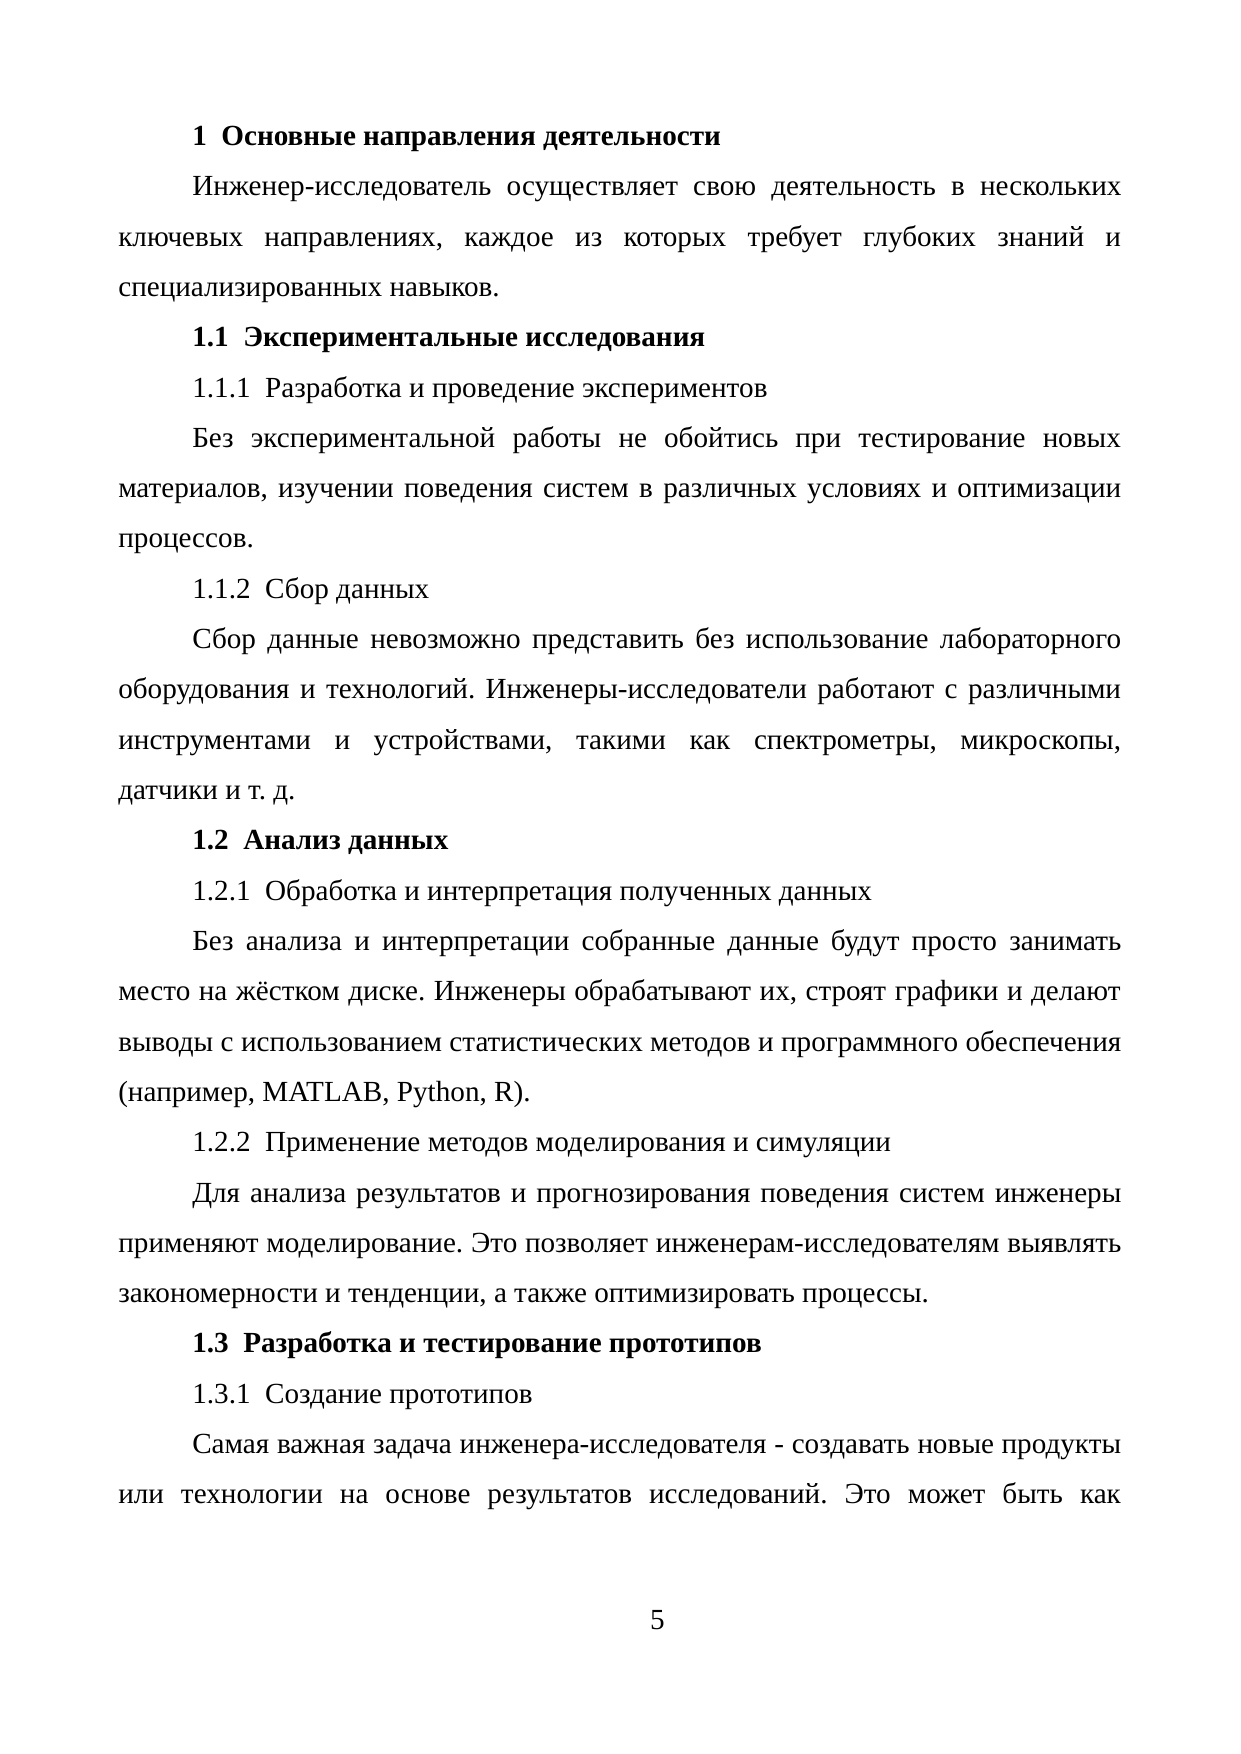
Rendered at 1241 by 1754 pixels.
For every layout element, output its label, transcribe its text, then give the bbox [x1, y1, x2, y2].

text Без экспериментальной работы не обойтись при тестирование новых материалов, изучении поведения систем в различных условиях и оптимизации процессов. [118, 420, 1122, 554]
text Сбор данные невозможно представить без использование лабораторного оборудования и технологий. Инженеры-исследователи работают с различными инструментами и устройствами, такими как спектрометры, микроскопы, датчики и т. д. [118, 621, 1122, 806]
subtitle Применение методов моделирования и симуляции [118, 1124, 1122, 1158]
subtitle Анализ данных [118, 822, 1122, 856]
text Инженер-исследователь осуществляет свою деятельность в нескольких ключевых направлениях, каждое из которых требует глубоких знаний и специализированных навыков. [118, 168, 1122, 303]
subtitle Разработка и проведение экспериментов [118, 370, 1122, 403]
text Без анализа и интерпретации собранные данные будут просто занимать место на жёстком диске. Инженеры обрабатывают их, строят графики и делают выводы с использованием статистических методов и программного обеспечения (например, MATLAB, Python, R). [118, 923, 1122, 1108]
subtitle Экспериментальные исследования [118, 319, 1122, 353]
subtitle Основные направления деятельности [118, 118, 1122, 152]
text Самая важная задача инженера-исследователя - создавать новые продукты или технологии на основе результатов исследований. Это может быть как [118, 1426, 1122, 1510]
text Для анализа результатов и прогнозирования поведения систем инженеры применяют моделирование. Это позволяет инженерам-исследователям выявлять закономерности и тенденции, а также оптимизировать процессы. [118, 1175, 1122, 1309]
subtitle Обработка и интерпретация полученных данных [118, 873, 1122, 906]
subtitle Сбор данных [118, 571, 1122, 604]
subtitle Создание прототипов [118, 1376, 1122, 1409]
subtitle Разработка и тестирование прототипов [118, 1326, 1122, 1359]
